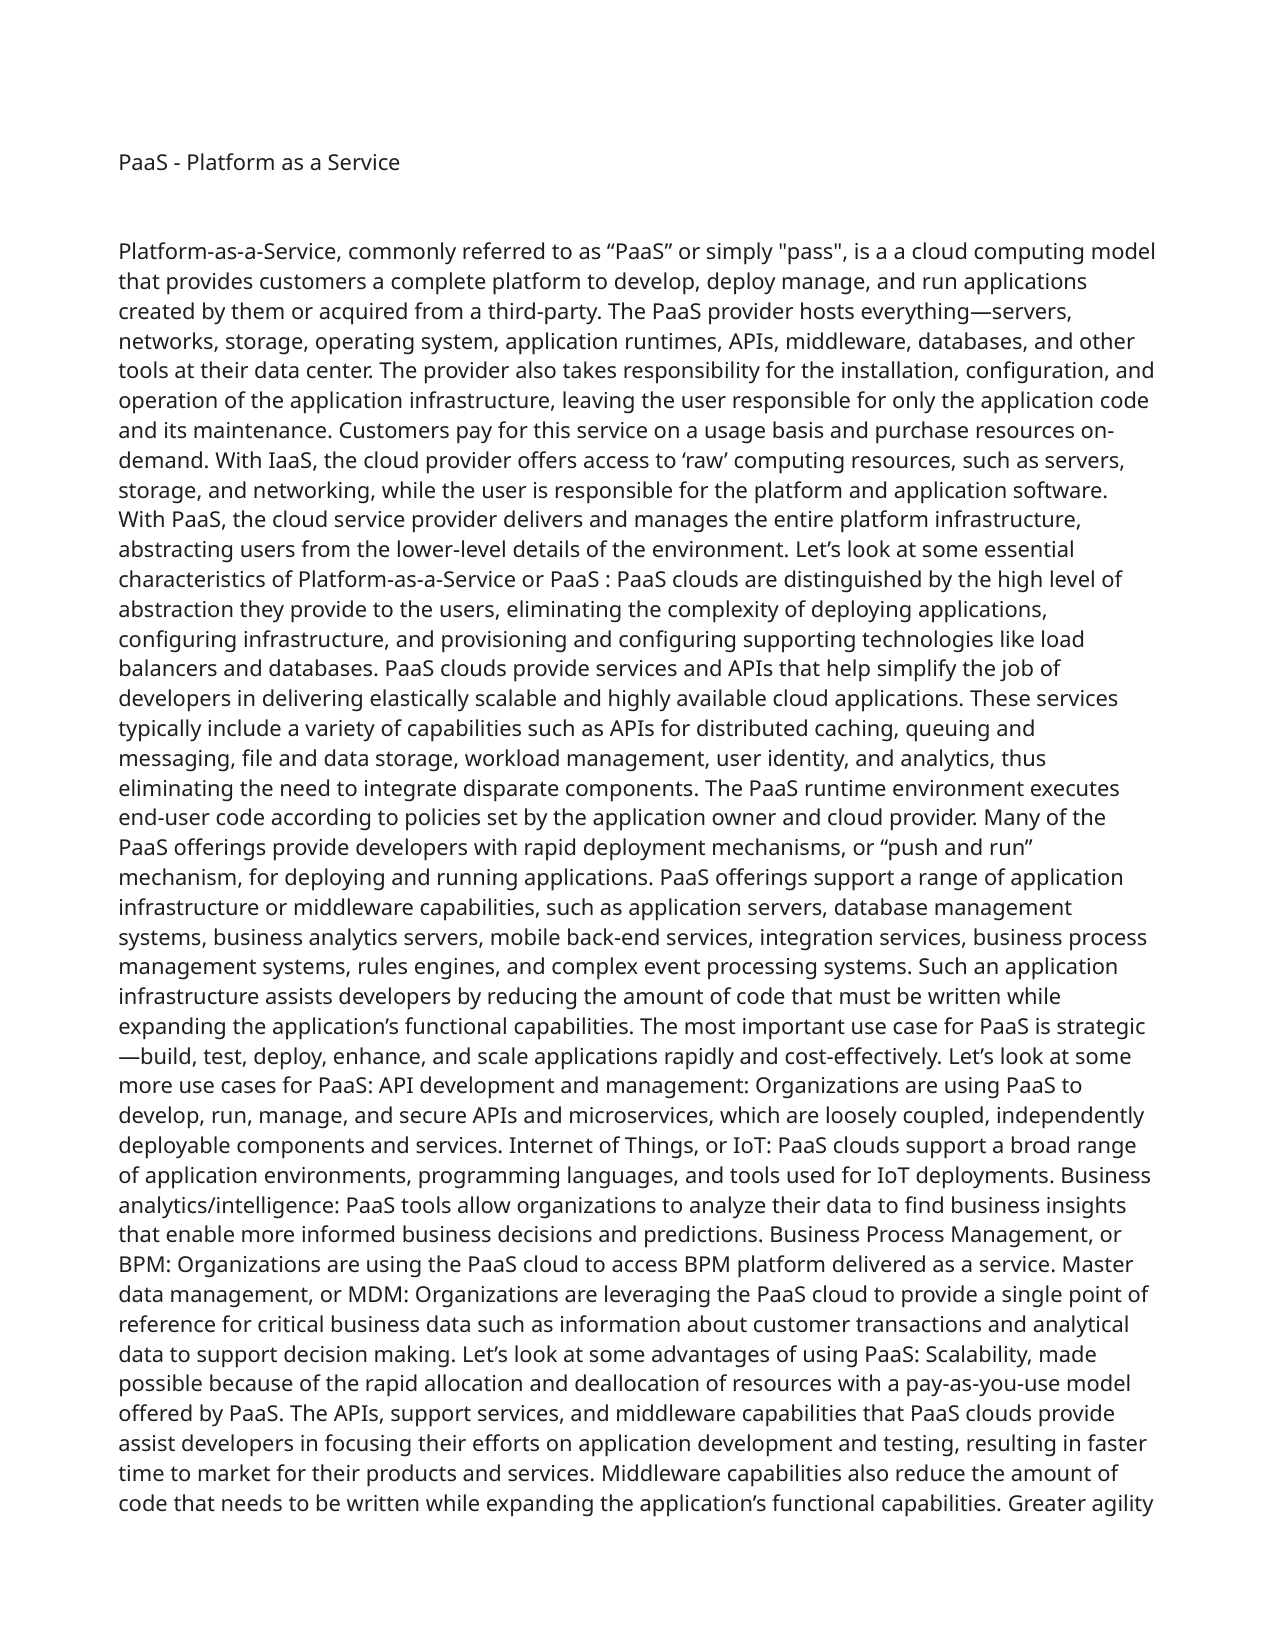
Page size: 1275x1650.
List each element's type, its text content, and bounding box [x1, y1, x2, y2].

text PaaS - Platform as a Service [118, 147, 1157, 177]
text Platform-as-a-Service, commonly referred to as “PaaS” or simply "pass", is a a cloud computing model that provides customers a complete platform to develop, deploy manage, and run applications created by them or acquired from a third-party. The PaaS provider hosts everything—servers, networks, storage, operating system, application runtimes, APIs, middleware, databases, and other tools at their data center. The provider also takes responsibility for the installation, configuration, and operation of the application infrastructure, leaving the user responsible for only the application code and its maintenance. Customers pay for this service on a usage basis and purchase resources on-demand. With IaaS, the cloud provider offers access to ‘raw’ computing resources, such as servers, storage, and networking, while the user is responsible for the platform and application software. With PaaS, the cloud service provider delivers and manages the entire platform infrastructure, abstracting users from the lower-level details of the environment. Let’s look at some essential characteristics of Platform-as-a-Service or PaaS : PaaS clouds are distinguished by the high level of abstraction they provide to the users, eliminating the complexity of deploying applications, configuring infrastructure, and provisioning and configuring supporting technologies like load balancers and databases. PaaS clouds provide services and APIs that help simplify the job of developers in delivering elastically scalable and highly available cloud applications. These services typically include a variety of capabilities such as APIs for distributed caching, queuing and messaging, file and data storage, workload management, user identity, and analytics, thus eliminating the need to integrate disparate components. The PaaS runtime environment executes end-user code according to policies set by the application owner and cloud provider. Many of the PaaS offerings provide developers with rapid deployment mechanisms, or “push and run” mechanism, for deploying and running applications. PaaS offerings support a range of application infrastructure or middleware capabilities, such as application servers, database management systems, business analytics servers, mobile back-end services, integration services, business process management systems, rules engines, and complex event processing systems. Such an application infrastructure assists developers by reducing the amount of code that must be written while expanding the application’s functional capabilities. The most important use case for PaaS is strategic—build, test, deploy, enhance, and scale applications rapidly and cost-effectively. Let’s look at some more use cases for PaaS: API development and management: Organizations are using PaaS to develop, run, manage, and secure APIs and microservices, which are loosely coupled, independently deployable components and services. Internet of Things, or IoT: PaaS clouds support a broad range of application environments, programming languages, and tools used for IoT deployments. Business analytics/intelligence: PaaS tools allow organizations to analyze their data to find business insights that enable more informed business decisions and predictions. Business Process Management, or BPM: Organizations are using the PaaS cloud to access BPM platform delivered as a service. Master data management, or MDM: Organizations are leveraging the PaaS cloud to provide a single point of reference for critical business data such as information about customer transactions and analytical data to support decision making. Let’s look at some advantages of using PaaS: Scalability, made possible because of the rapid allocation and deallocation of resources with a pay-as-you-use model offered by PaaS. The APIs, support services, and middleware capabilities that PaaS clouds provide assist developers in focusing their efforts on application development and testing, resulting in faster time to market for their products and services. Middleware capabilities also reduce the amount of code that needs to be written while expanding the application’s functional capabilities. Greater agility [118, 236, 1157, 1517]
